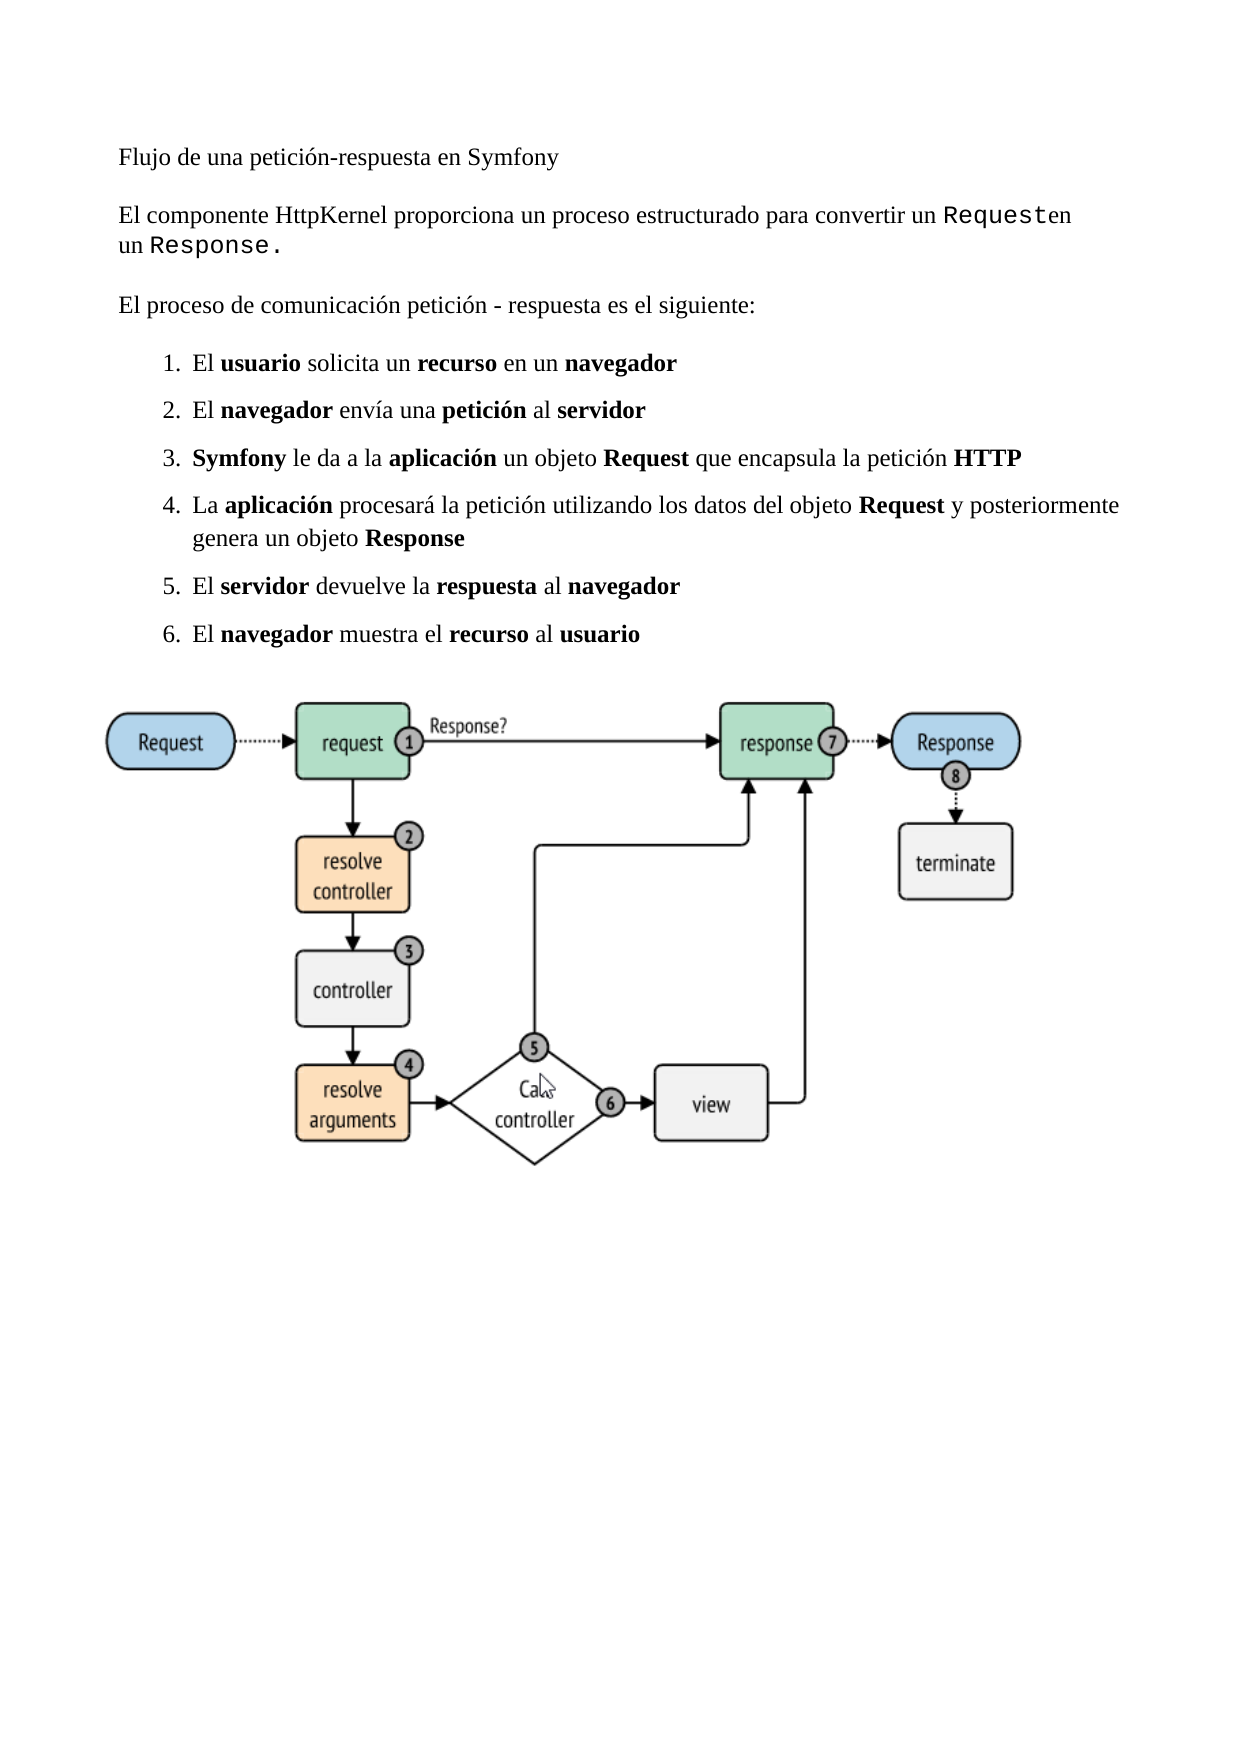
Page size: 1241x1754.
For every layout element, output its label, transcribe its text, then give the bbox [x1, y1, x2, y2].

list Symfony le da a la aplicación un objeto Request que encapsula la petición HTTP [162, 443, 1122, 472]
list El servidor devuelve la respuesta al navegador [162, 571, 1122, 600]
text Flujo de una petición-respuesta en Symfony [118, 142, 1122, 171]
text El proceso de comunicación petición - respuesta es el siguiente: [118, 290, 1122, 319]
picture [63, 675, 1068, 1204]
list El usuario solicita un recurso en un navegador [162, 348, 1122, 376]
text El componente HttpKernel proporciona un proceso estructurado para convertir un Requesten un Response. [118, 200, 1122, 261]
list El navegador envía una petición al servidor [162, 395, 1122, 424]
list El navegador muestra el recurso al usuario [162, 619, 1122, 647]
list La aplicación procesará la petición utilizando los datos del objeto Request y posteriormente genera un objeto Response [162, 490, 1122, 552]
